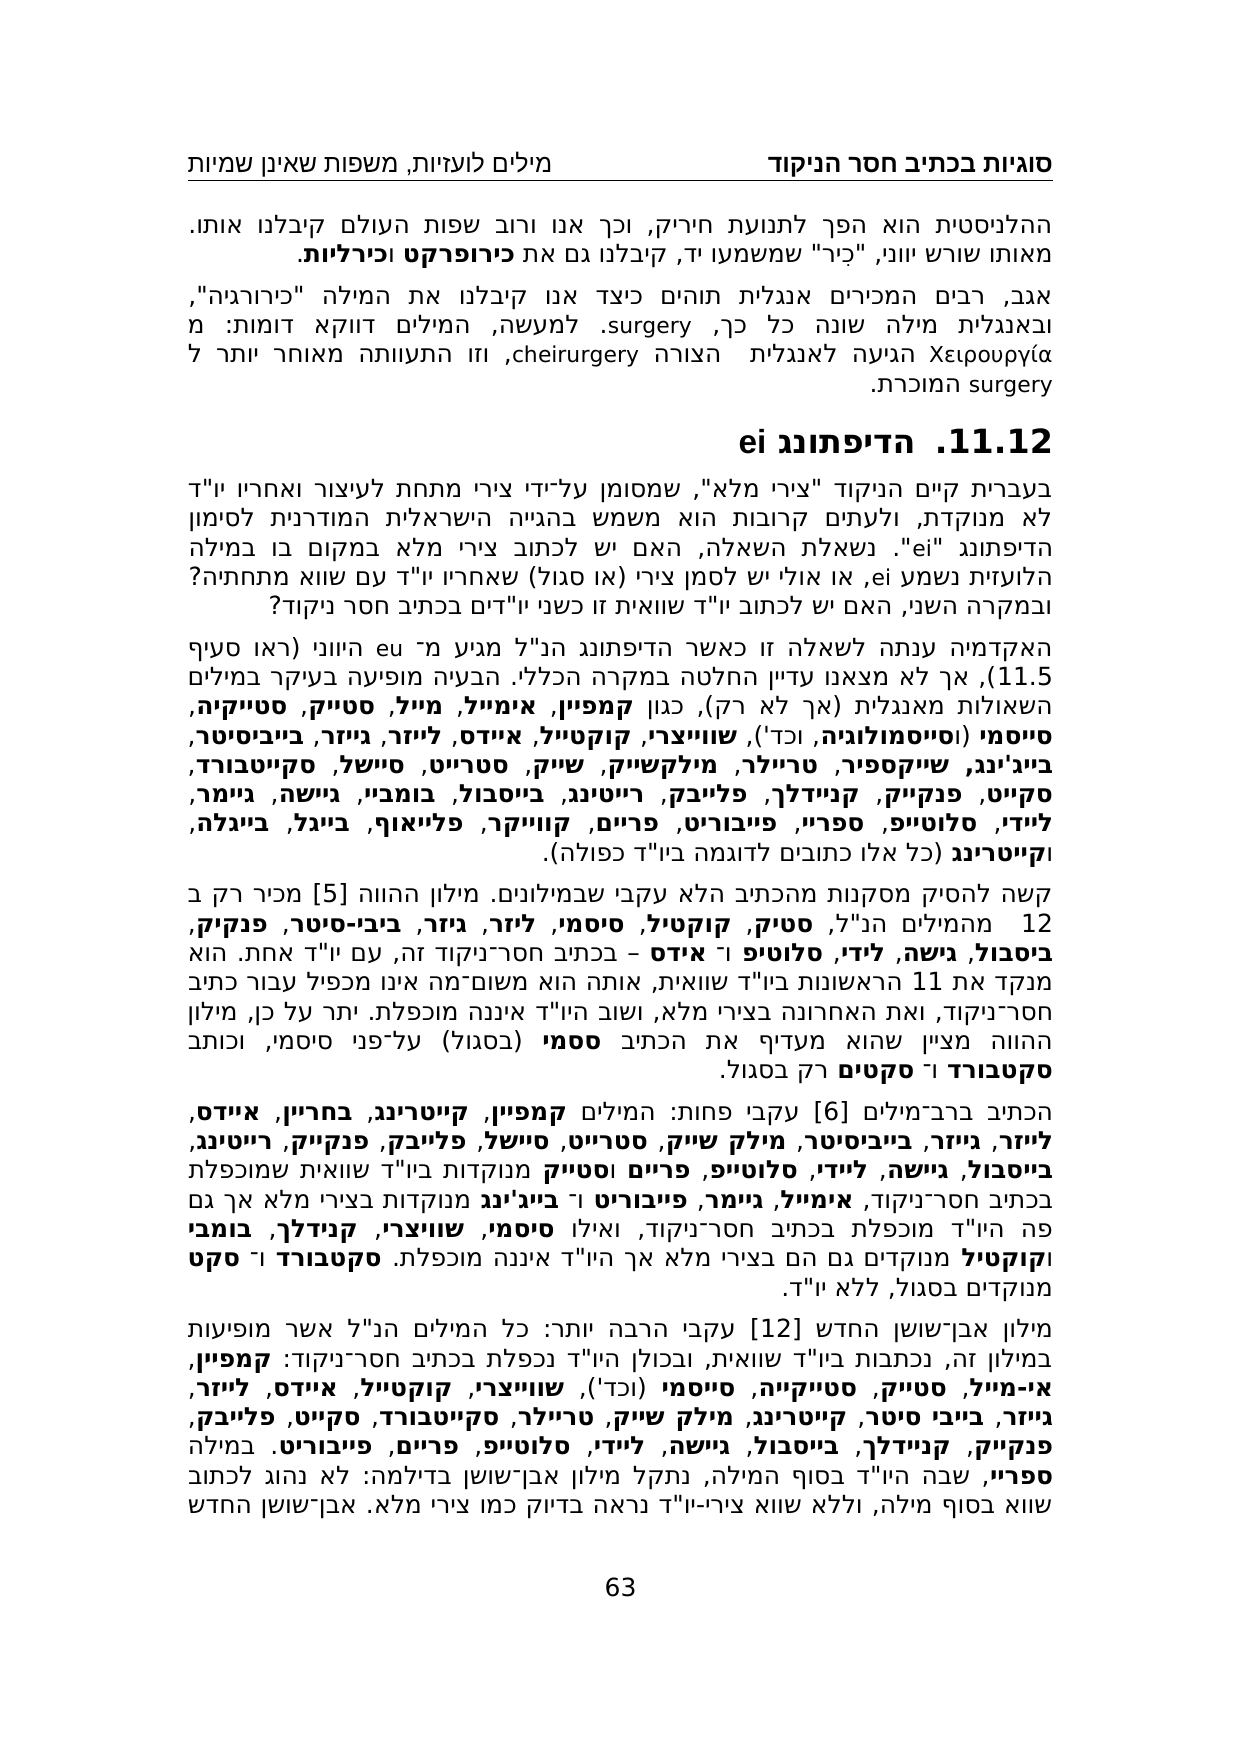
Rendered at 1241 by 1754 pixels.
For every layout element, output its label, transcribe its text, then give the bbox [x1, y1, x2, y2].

subtitle הדיפתונג ei [187, 423, 1053, 462]
text אגב, רבים המכירים אנגלית תוהים כיצד אנו קיבלנו את המילה "כירורגיה", ובאנגלית מילה שונה כל כך, surgery. למעשה, המילים דווקא דומות: מ Χειρουργία הגיעה לאנגלית הצורה cheirurgery, וזו התעוותה מאוחר יותר ל surgery המוכרת. [187, 281, 1053, 398]
text קשה להסיק מסקנות מהכתיב הלא עקבי שבמילונים. מילון ההווה [5] מכיר רק ב12 מהמילים הנ"ל, סטיק, קוקטיל, סיסמי, ליזר, גיזר, ביבי-סיטר, פנקיק, ביסבול, גישה, לידי, סלוטיפ ו־ אידס – בכתיב חסר־ניקוד זה, עם יו"ד אחת. הוא מנקד את 11 הראשונות ביו"ד שוואית, אותה הוא משום־מה אינו מכפיל עבור כתיב חסר־ניקוד, ואת האחרונה בצירי מלא, ושוב היו"ד איננה מוכפלת. יתר על כן, מילון ההווה מציין שהוא מעדיף את הכתיב ססמי (בסגול) על־פני סיסמי, וכותב סקטבורד ו־ סקטים רק בסגול. [187, 880, 1053, 1084]
text מילון אבן־שושן החדש [12] עקבי הרבה יותר: כל המילים הנ"ל אשר מופיעות במילון זה, נכתבות ביו"ד שוואית, ובכולן היו"ד נכפלת בכתיב חסר־ניקוד: קמפיין, אי-מייל, סטייק, סטייקייה, סייסמי (וכד'), שווייצרי, קוקטייל, איידס, לייזר, גייזר, בייבי סיטר, קייטרינג, מילק שייק, טריילר, סקייטבורד, סקייט, פלייבק, פנקייק, קניידלך, בייסבול, גיישה, ליידי, סלוטייפ, פריים, פייבוריט. במילה ספריי, שבה היו"ד בסוף המילה, נתקל מילון אבן־שושן בדילמה: לא נהוג לכתוב שווא בסוף מילה, וללא שווא צירי-יו"ד נראה בדיוק כמו צירי מלא. אבן־שושן החדש מנקד מילה זו עם צירי מלא (יו"ד סופית ללא ניקוד) אך עדיין כותב שתי יו"דים בכתיב חסר הניקוד. [187, 1314, 1053, 1519]
text החיריק מגיע מצירוף האותיות ει במילה היוונית Χειρουργική. (מ Χειρ, יד + ουργία, עבודה). ביוונית מוקדמת ει עוד היה דיפתונג, אבל כבר בתקופה ההלניסטית הוא הפך לתנועת חיריק, וכך אנו ורוב שפות העולם קיבלנו אותו. מאותו שורש יווני, "כִיר" שמשמעו יד, קיבלנו גם את כירופרקט וכירליות. [187, 210, 1053, 268]
text בעברית קיים הניקוד "צירי מלא", שמסומן על־ידי צירי מתחת לעיצור ואחריו יו"ד לא מנוקדת, ולעתים קרובות הוא משמש בהגייה הישראלית המודרנית לסימון הדיפתונג "ei". נשאלת השאלה, האם יש לכתוב צירי מלא במקום בו במילה הלועזית נשמע ei, או אולי יש לסמן צירי (או סגול) שאחריו יו"ד עם שווא מתחתיה? ובמקרה השני, האם יש לכתוב יו"ד שוואית זו כשני יו"דים בכתיב חסר ניקוד? [187, 474, 1053, 621]
text האקדמיה ענתה לשאלה זו כאשר הדיפתונג הנ"ל מגיע מ־ eu היווני (ראו סעיף 11.5), אך לא מצאנו עדיין החלטה במקרה הכללי. הבעיה מופיעה בעיקר במילים השאולות מאנגלית (אך לא רק), כגון קמפיין, אימייל, מייל, סטייק, סטייקיה, סייסמי (וסייסמולוגיה, וכד'), שווייצרי, קוקטייל, איידס, לייזר, גייזר, בייביסיטר, בייג'ינג, שייקספיר, טריילר, מילקשייק, שייק, סטרייט, סיישל, סקייטבורד, סקייט, פנקייק, קניידלך, פלייבק, רייטינג, בייסבול, בומביי, גיישה, גיימר, ליידי, סלוטייפ, ספריי, פייבוריט, פריים, קווייקר, פלייאוף, בייגל, בייגלה, וקייטרינג (כל אלו כתובים לדוגמה ביו"ד כפולה). [187, 633, 1053, 867]
text הכתיב ברב־מילים [6] עקבי פחות: המילים קמפיין, קייטרינג, בחריין, איידס, לייזר, גייזר, בייביסיטר, מילק שייק, סטרייט, סיישל, פלייבק, פנקייק, רייטינג, בייסבול, גיישה, ליידי, סלוטייפ, פריים וסטייק מנוקדות ביו"ד שוואית שמוכפלת בכתיב חסר־ניקוד, אימייל, גיימר, פייבוריט ו־ בייג'ינג מנוקדות בצירי מלא אך גם פה היו"ד מוכפלת בכתיב חסר־ניקוד, ואילו סיסמי, שוויצרי, קנידלך, בומבי וקוקטיל מנוקדים גם הם בצירי מלא אך היו"ד איננה מוכפלת. סקטבורד ו־ סקט מנוקדים בסגול, ללא יו"ד. [187, 1097, 1053, 1302]
